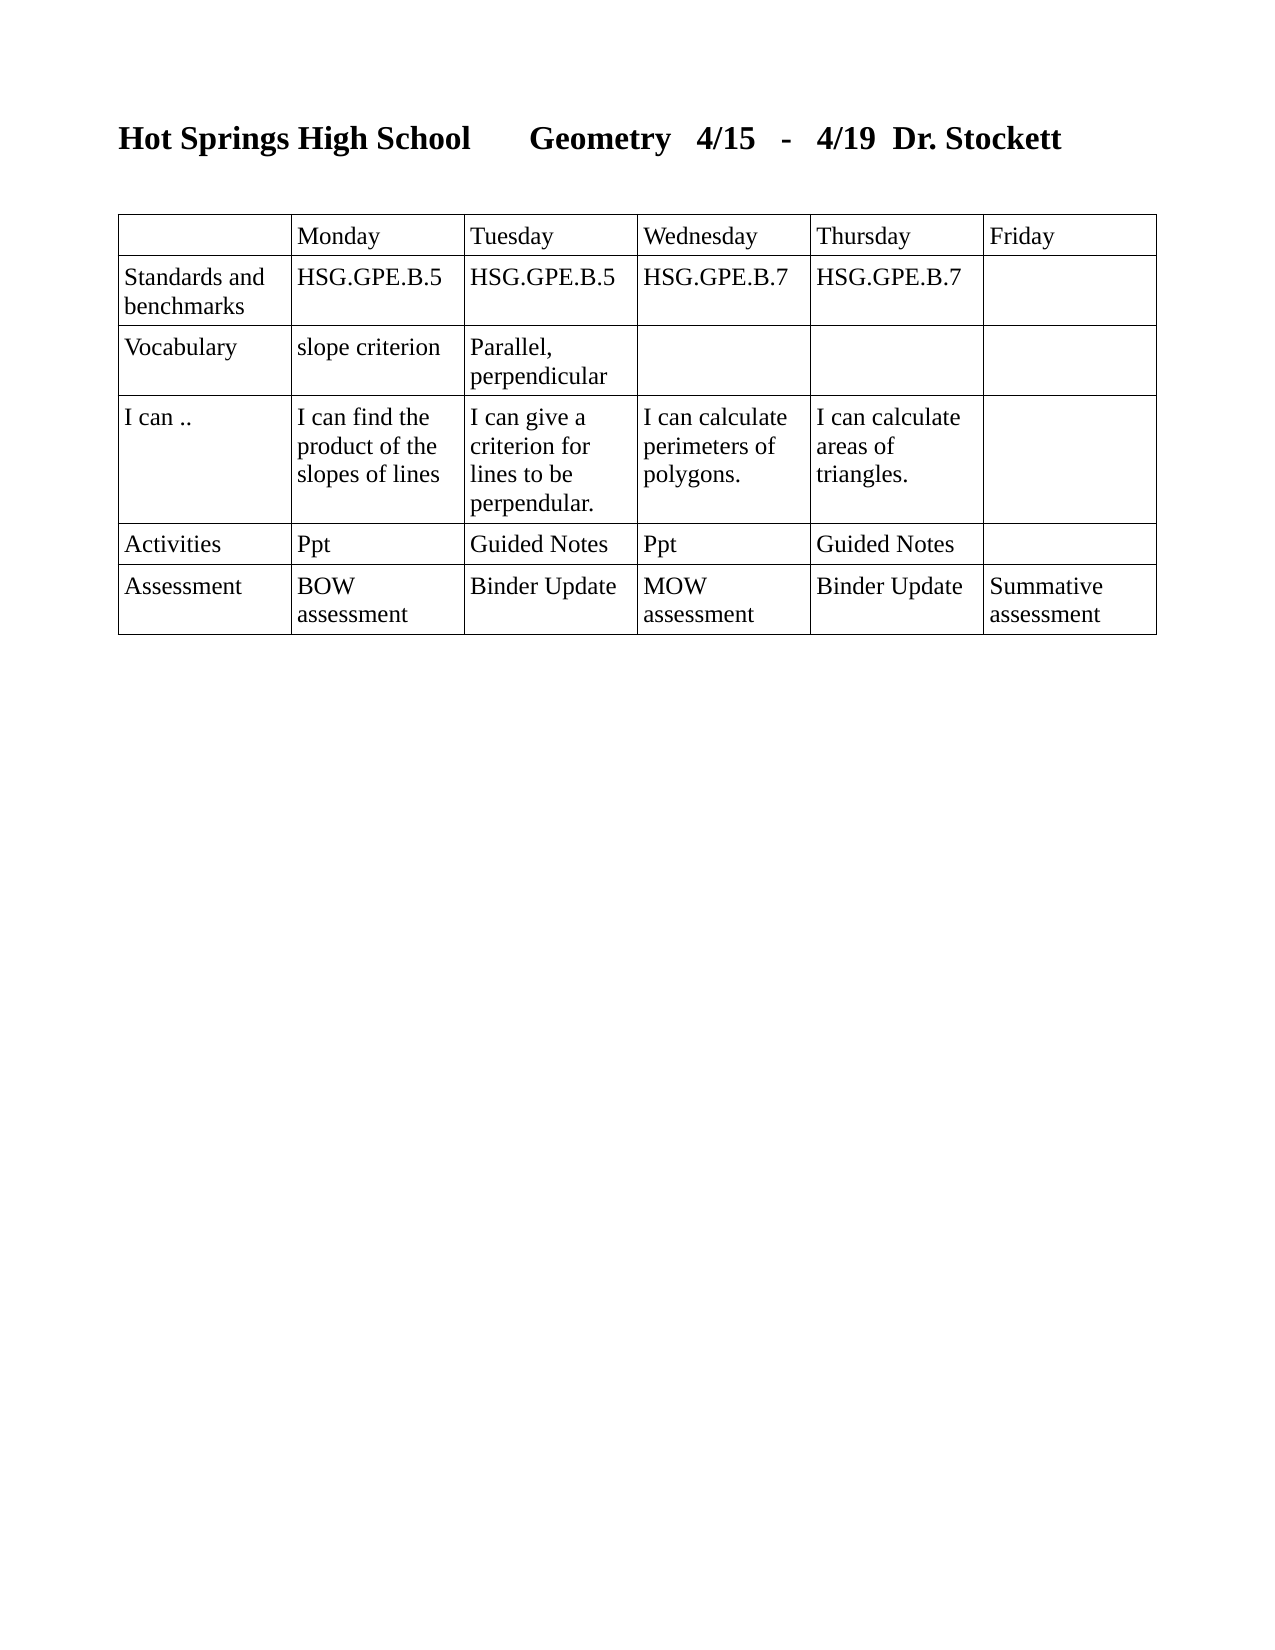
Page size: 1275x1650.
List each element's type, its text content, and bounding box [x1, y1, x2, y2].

table_cell HSG.GPE.B.7 [811, 256, 983, 325]
table_cell [984, 524, 1156, 564]
table_cell Ppt [292, 524, 464, 564]
table_cell slope criterion [292, 326, 464, 395]
table_cell Guided Notes [811, 524, 983, 564]
table_cell BOW assessment [292, 565, 464, 634]
table_cell Binder Update [811, 565, 983, 634]
table_cell Activities [119, 524, 291, 564]
table_header Monday [292, 215, 464, 255]
table_header Friday [984, 215, 1156, 255]
text Hot Springs High School Geometry 4/15 - 4/19 Dr. Stockett [118, 118, 1157, 156]
table_cell [984, 326, 1156, 395]
table_cell Binder Update [465, 565, 637, 634]
table_header Thursday [811, 215, 983, 255]
table_cell [638, 326, 810, 395]
table_cell HSG.GPE.B.5 [292, 256, 464, 325]
table_cell [984, 396, 1156, 523]
table_cell I can calculate perimeters of polygons. [638, 396, 810, 523]
table_cell Standards and benchmarks [119, 256, 291, 325]
table_cell Summative assessment [984, 565, 1156, 634]
table_cell Parallel, perpendicular [465, 326, 637, 395]
table_cell MOW assessment [638, 565, 810, 634]
table_cell [811, 326, 983, 395]
table_cell Guided Notes [465, 524, 637, 564]
table_cell I can find the product of the slopes of lines [292, 396, 464, 523]
table_cell I can .. [119, 396, 291, 523]
table_header Tuesday [465, 215, 637, 255]
table_cell Vocabulary [119, 326, 291, 395]
table_header [119, 215, 291, 255]
table_cell I can give a criterion for lines to be perpendular. [465, 396, 637, 523]
table_cell Assessment [119, 565, 291, 634]
table_header Wednesday [638, 215, 810, 255]
table_cell HSG.GPE.B.5 [465, 256, 637, 325]
table_cell Ppt [638, 524, 810, 564]
table_cell I can calculate areas of triangles. [811, 396, 983, 523]
table_cell [984, 256, 1156, 325]
table_cell HSG.GPE.B.7 [638, 256, 810, 325]
